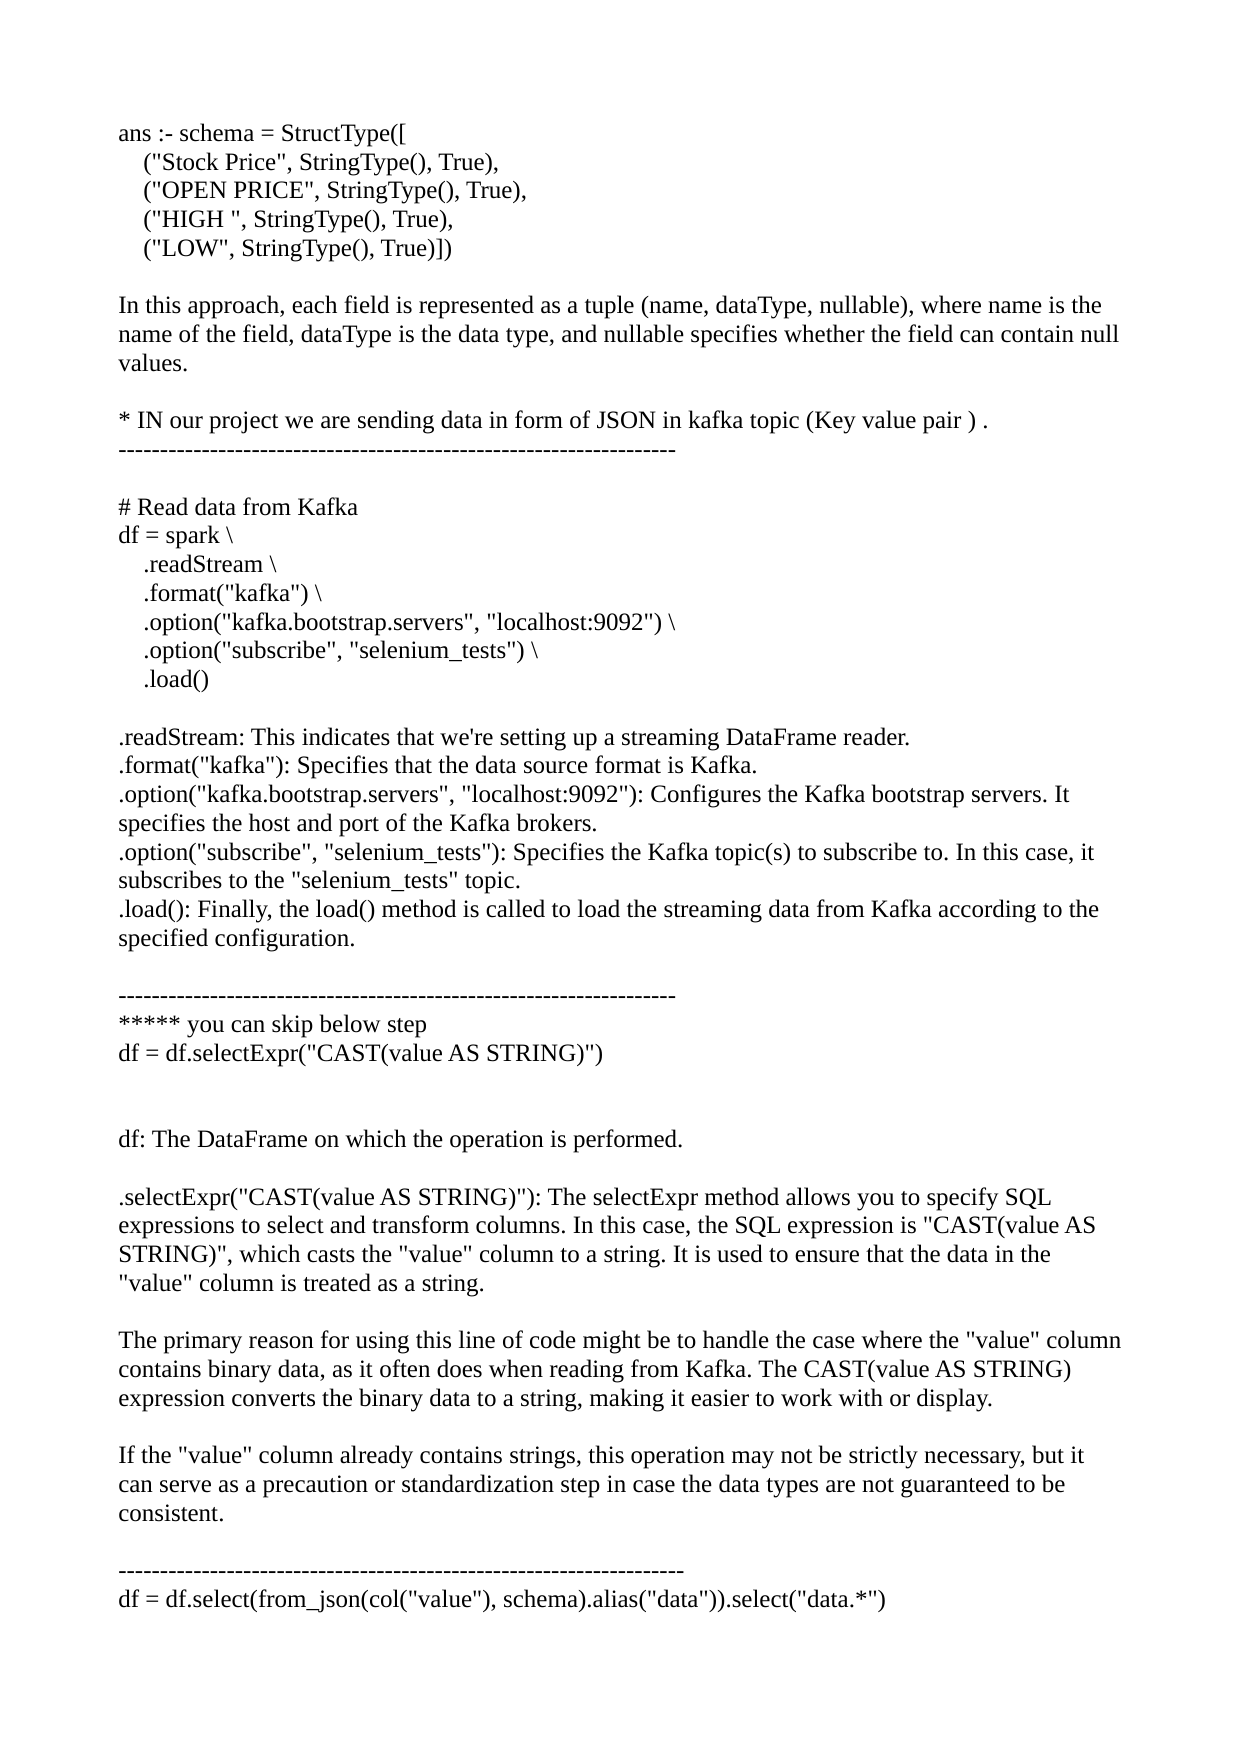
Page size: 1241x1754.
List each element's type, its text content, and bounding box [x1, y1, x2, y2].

text df = spark \ [118, 521, 1122, 549]
text * IN our project we are sending data in form of JSON in kafka topic (Key value pair ) . [118, 406, 1122, 434]
text If the "value" column already contains strings, this operation may not be strictly necessary, but it can serve as a precaution or standardization step in case the data types are not guaranteed to be consistent. [118, 1441, 1122, 1527]
text .option("kafka.bootstrap.servers", "localhost:9092"): Configures the Kafka bootstrap servers. It specifies the host and port of the Kafka brokers. [118, 779, 1122, 837]
text .format("kafka") \ [118, 578, 1122, 607]
text The primary reason for using this line of code might be to handle the case where the "value" column contains binary data, as it often does when reading from Kafka. The CAST(value AS STRING) expression converts the binary data to a string, making it easier to work with or display. [118, 1326, 1122, 1412]
text ("Stock Price", StringType(), True), [118, 147, 1122, 176]
text df = df.selectExpr("CAST(value AS STRING)") [118, 1038, 1122, 1067]
text ans :- schema = StructType([ [118, 118, 1122, 147]
text .option("subscribe", "selenium_tests") \ [118, 636, 1122, 664]
text df: The DataFrame on which the operation is performed. [118, 1124, 1122, 1153]
text df = df.select(from_json(col("value"), schema).alias("data")).select("data.*") [118, 1584, 1122, 1613]
text In this approach, each field is represented as a tuple (name, dataType, nullable), where name is the name of the field, dataType is the data type, and nullable specifies whether the field can contain null values. [118, 291, 1122, 377]
text ------------------------------------------------------------------- [118, 981, 1122, 1009]
text ------------------------------------------------------------------- [118, 434, 1122, 463]
text .readStream \ [118, 549, 1122, 578]
text ("OPEN PRICE", StringType(), True), [118, 176, 1122, 204]
text ("LOW", StringType(), True)]) [118, 233, 1122, 262]
text -------------------------------------------------------------------- [118, 1556, 1122, 1584]
text .option("subscribe", "selenium_tests"): Specifies the Kafka topic(s) to subscribe to. In this case, it subscribes to the "selenium_tests" topic. [118, 837, 1122, 894]
text .load() [118, 664, 1122, 693]
text ("HIGH ", StringType(), True), [118, 204, 1122, 233]
text ***** you can skip below step [118, 1009, 1122, 1038]
text .format("kafka"): Specifies that the data source format is Kafka. [118, 751, 1122, 779]
text .option("kafka.bootstrap.servers", "localhost:9092") \ [118, 607, 1122, 636]
text .load(): Finally, the load() method is called to load the streaming data from Kafka according to the specified configuration. [118, 894, 1122, 952]
text # Read data from Kafka [118, 492, 1122, 521]
text .selectExpr("CAST(value AS STRING)"): The selectExpr method allows you to specify SQL expressions to select and transform columns. In this case, the SQL expression is "CAST(value AS STRING)", which casts the "value" column to a string. It is used to ensure that the data in the "value" column is treated as a string. [118, 1182, 1122, 1297]
text .readStream: This indicates that we're setting up a streaming DataFrame reader. [118, 722, 1122, 751]
